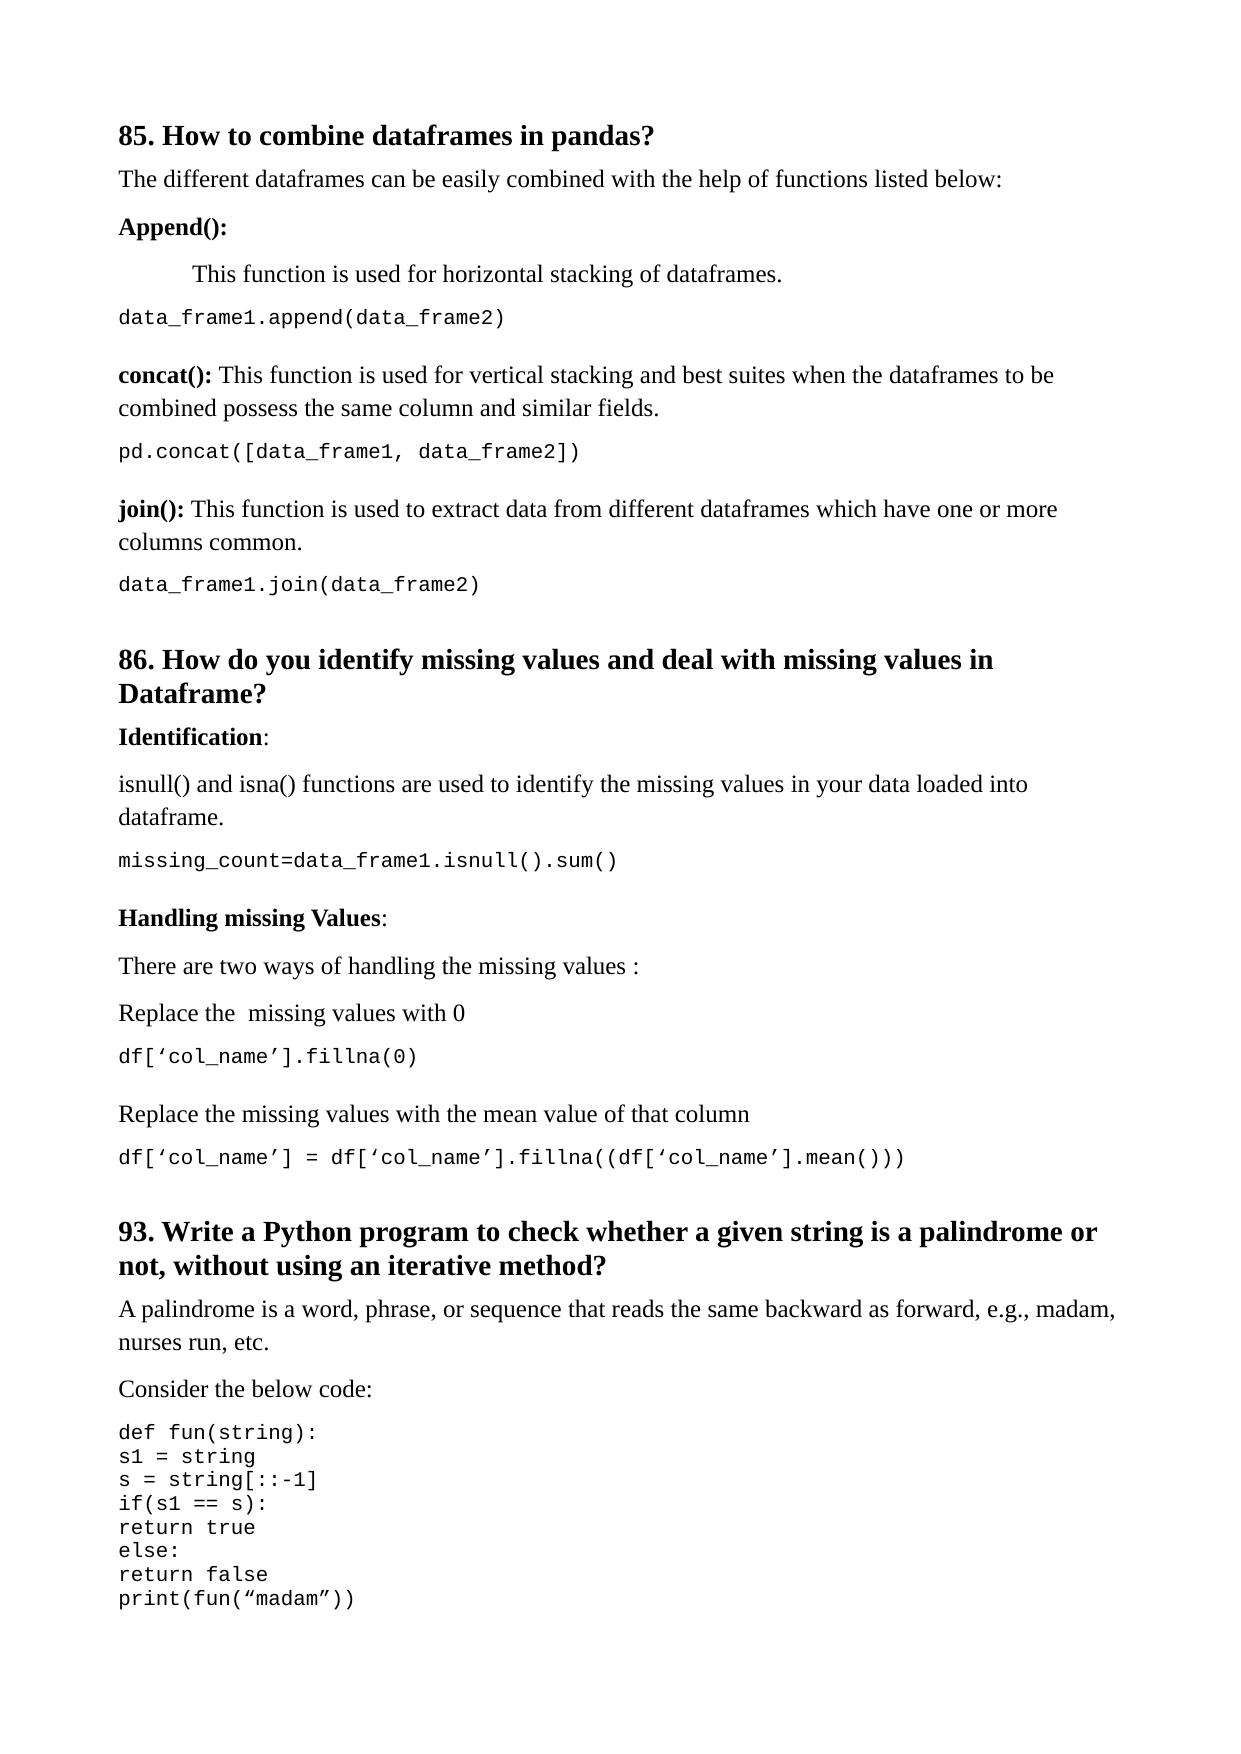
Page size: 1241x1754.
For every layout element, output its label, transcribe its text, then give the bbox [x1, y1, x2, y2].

text print(fun(“madam”)) [118, 1588, 1122, 1611]
text There are two ways of handling the missing values : [118, 951, 1122, 979]
text s1 = string [118, 1446, 1122, 1469]
text if(s1 == s): [118, 1493, 1122, 1517]
list This function is used for horizontal stacking of dataframes. [162, 259, 1122, 288]
text pd.concat([data_frame1, data_frame2]) [118, 441, 1122, 464]
text df[‘col_name’].fillna(0) [118, 1046, 1122, 1069]
text concat(): This function is used for vertical stacking and best suites when the dataframes to be combined possess the same column and similar fields. [118, 360, 1122, 422]
text def fun(string): [118, 1422, 1122, 1446]
text Handling missing Values: [118, 903, 1122, 932]
text The different dataframes can be easily combined with the help of functions listed below: [118, 164, 1122, 193]
text Replace the missing values with the mean value of that column [118, 1099, 1122, 1128]
text data_frame1.join(data_frame2) [118, 574, 1122, 598]
text A palindrome is a word, phrase, or sequence that reads the same backward as forward, e.g., madam, nurses run, etc. [118, 1294, 1122, 1356]
text else: [118, 1540, 1122, 1564]
text s = string[::-1] [118, 1469, 1122, 1493]
text Replace the missing values with 0 [118, 998, 1122, 1027]
text missing_count=data_frame1.isnull().sum() [118, 850, 1122, 874]
text return true [118, 1517, 1122, 1540]
text data_frame1.append(data_frame2) [118, 307, 1122, 331]
text df[‘col_name’] = df[‘col_name’].fillna((df[‘col_name’].mean())) [118, 1147, 1122, 1170]
text isnull() and isna() functions are used to identify the missing values in your data loaded into dataframe. [118, 769, 1122, 831]
text return false [118, 1564, 1122, 1588]
subtitle 85. How to combine dataframes in pandas? [118, 118, 1122, 152]
text Append(): [118, 212, 1122, 241]
text Consider the below code: [118, 1374, 1122, 1403]
text Identification: [118, 722, 1122, 751]
subtitle 93. Write a Python program to check whether a given string is a palindrome or not, without using an iterative method? [118, 1214, 1122, 1281]
text join(): This function is used to extract data from different dataframes which have one or more columns common. [118, 494, 1122, 556]
subtitle 86. How do you identify missing values and deal with missing values in Dataframe? [118, 642, 1122, 709]
